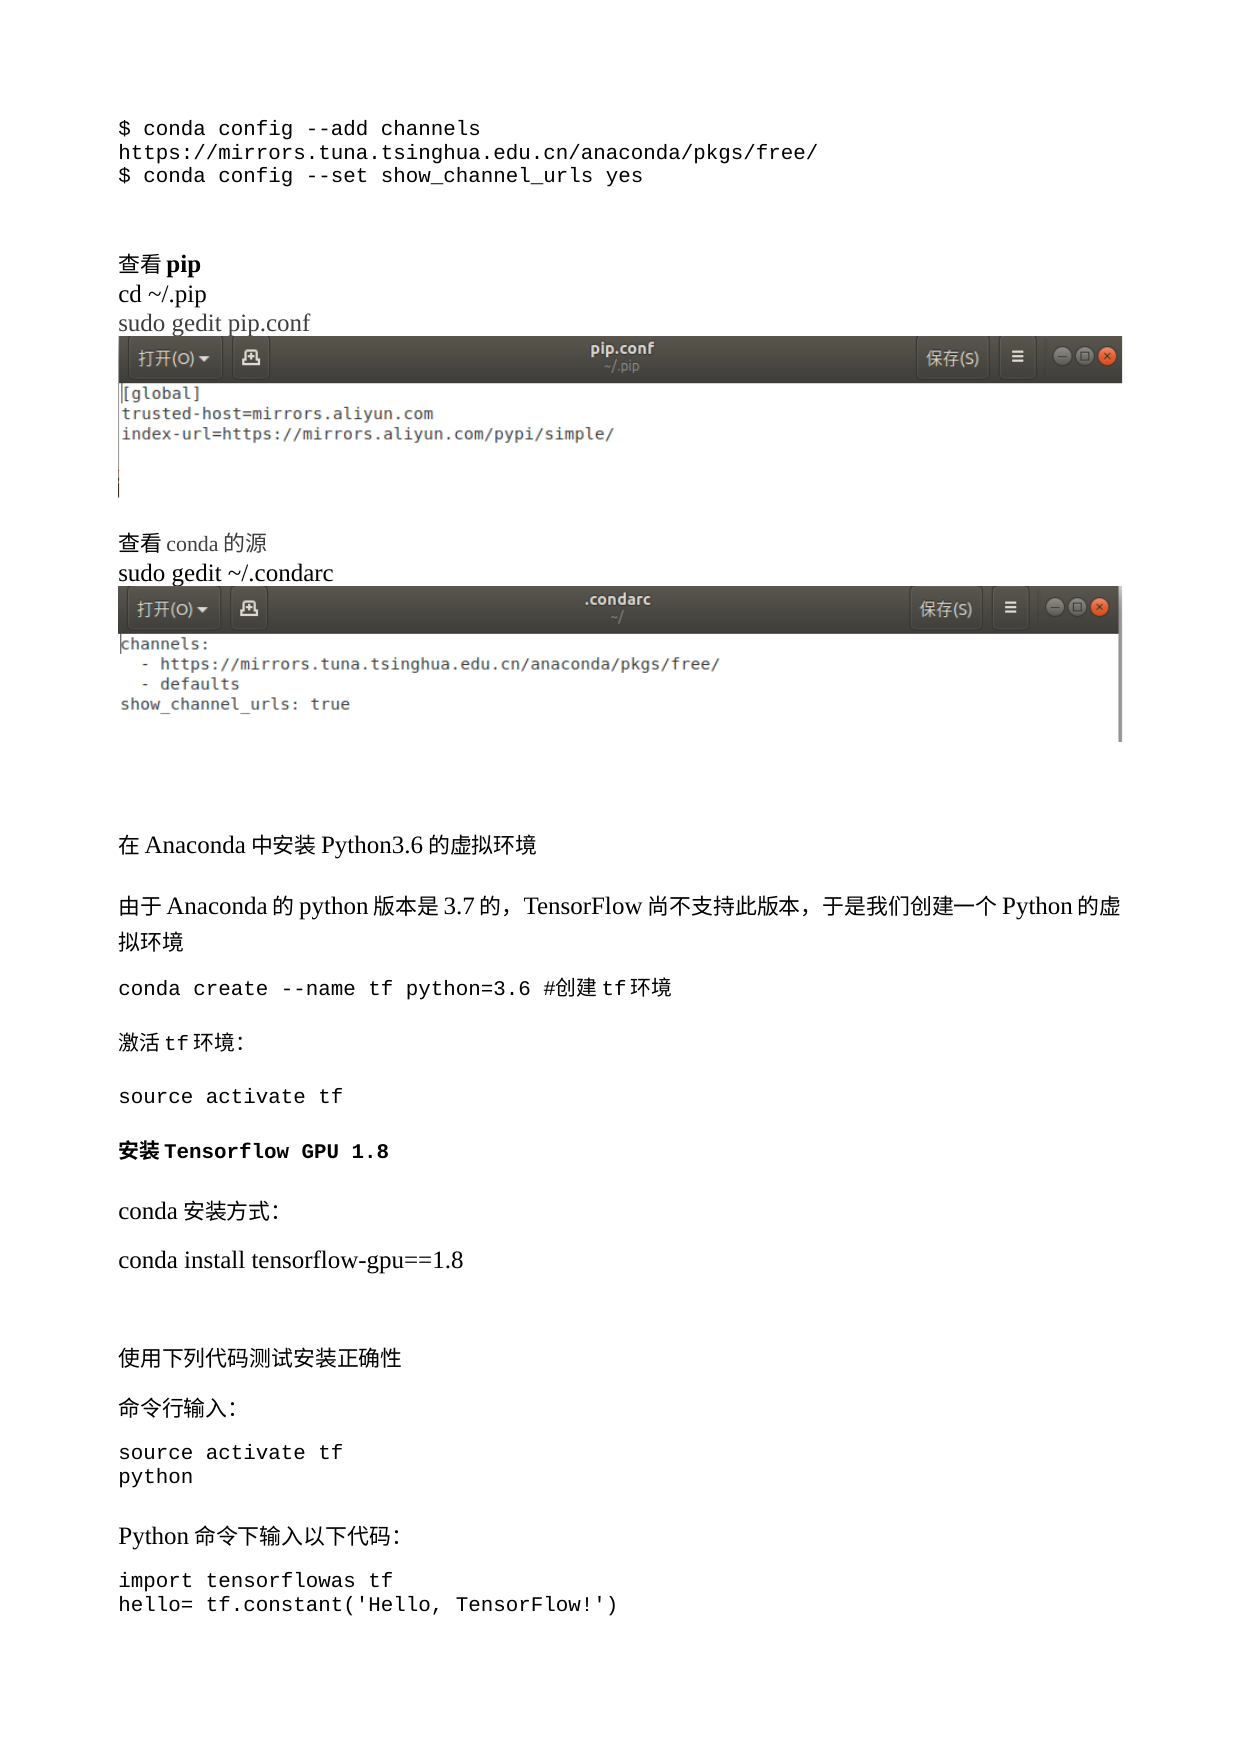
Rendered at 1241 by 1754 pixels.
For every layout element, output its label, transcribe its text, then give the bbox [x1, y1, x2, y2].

text conda安装方式： [118, 1194, 1122, 1226]
text python [118, 1466, 1122, 1490]
text 由于Anaconda的python版本是3.7的，TensorFlow尚不支持此版本，于是我们创建一个Python的虚拟环境 [118, 889, 1122, 957]
text 使用下列代码测试安装正确性 [118, 1341, 1122, 1372]
text conda create --name tf python=3.6 #创建tf环境 [118, 976, 1122, 1002]
text 安装Tensorflow GPU 1.8 [118, 1139, 1122, 1165]
text 查看conda的源 [118, 526, 1122, 558]
picture [118, 586, 1123, 742]
text source activate tf [118, 1086, 1122, 1110]
text $ conda config --add channels https://mirrors.tuna.tsinghua.edu.cn/anaconda/pkgs/free/ [118, 118, 1122, 165]
text sudo gedit ~/.condarc [118, 558, 1122, 586]
text conda install tensorflow-gpu==1.8 [118, 1245, 1122, 1274]
text cd ~/.pip [118, 279, 1122, 308]
text 激活tf环境： [118, 1031, 1122, 1057]
text Python命令下输入以下代码： [118, 1519, 1122, 1551]
text source activate tf [118, 1442, 1122, 1466]
text sudo gedit pip.conf [118, 308, 1122, 336]
picture [118, 336, 1123, 498]
text import tensorflowas tf [118, 1570, 1122, 1594]
text hello= tf.constant('Hello, TensorFlow!') [118, 1594, 1122, 1617]
text 命令行输入： [118, 1391, 1122, 1423]
text 在Anaconda中安装Python3.6的虚拟环境 [118, 828, 1122, 860]
text $ conda config --set show_channel_urls yes [118, 165, 1122, 189]
text 查看pip [118, 247, 1122, 279]
